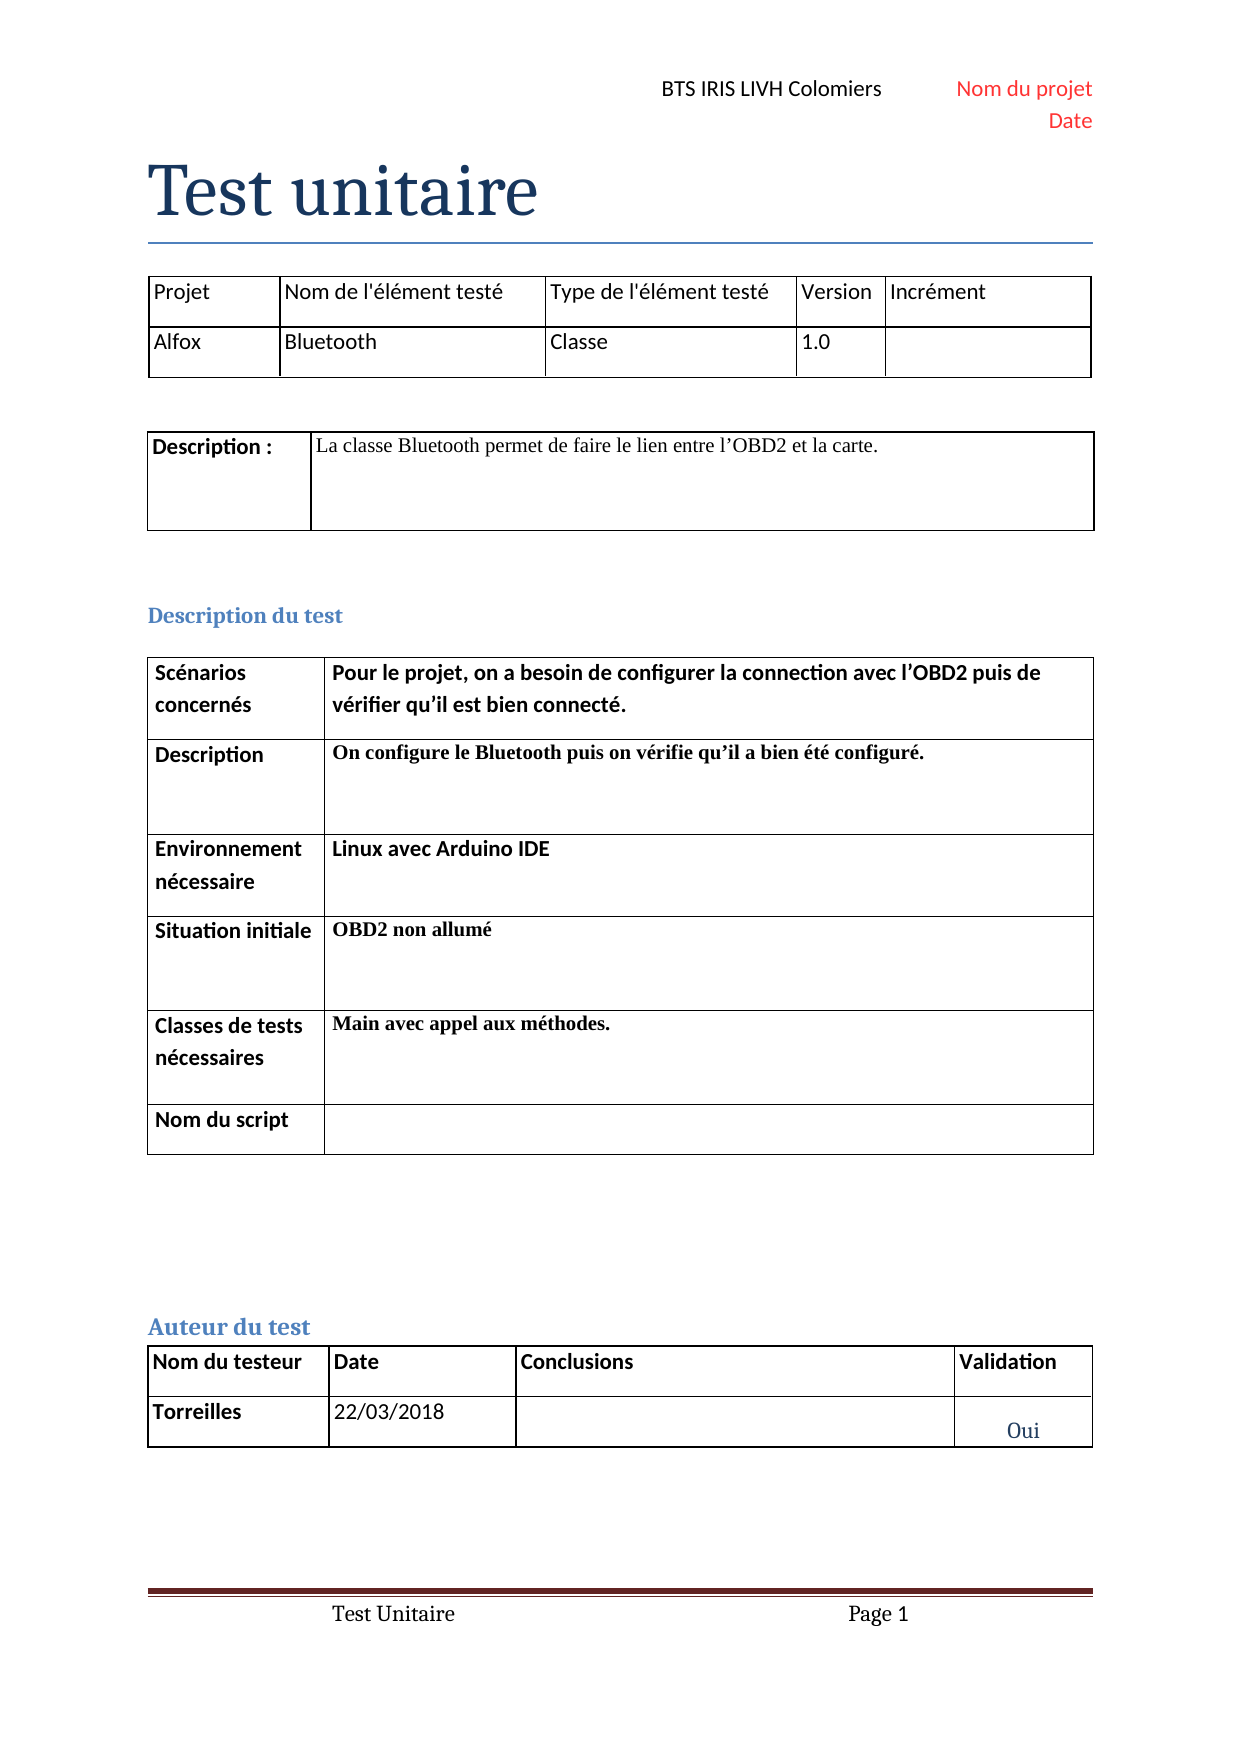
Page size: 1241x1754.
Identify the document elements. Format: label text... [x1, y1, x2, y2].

table_header Pour le projet, on a besoin de configurer la connection avec l’OBD2 puis de vérifier qu’il est bien connecté. [325, 658, 1093, 739]
table_header Nom du testeur [149, 1347, 328, 1396]
table_cell Environnement nécessaire [148, 835, 324, 916]
table_cell Classes de tests nécessaires [148, 1011, 324, 1104]
table_cell Alfox [150, 328, 279, 376]
table_header Date [330, 1347, 515, 1396]
table_cell [517, 1397, 954, 1446]
table_header Conclusions [517, 1347, 954, 1396]
table_header Version [797, 277, 885, 326]
table_cell Description [148, 740, 324, 833]
table_header Type de l'élément testé [546, 277, 796, 326]
table_cell [325, 1105, 1093, 1154]
table_header Projet [150, 277, 279, 326]
table_header Scénarios concernés [148, 658, 324, 739]
table_header Description : [148, 433, 310, 530]
table_cell Main avec appel aux méthodes. [325, 1011, 1093, 1104]
table_header Validation [955, 1347, 1092, 1396]
table_cell 1.0 [797, 328, 885, 376]
table_cell Situation initiale [148, 917, 324, 1010]
table_cell Torreilles [149, 1397, 328, 1446]
table_header Incrément [886, 277, 1090, 326]
table_header La classe Bluetooth permet de faire le lien entre l’OBD2 et la carte. [312, 433, 1093, 530]
table_cell Classe [546, 328, 796, 376]
table_header Nom de l'élément testé [281, 277, 545, 326]
table_cell Bluetooth [281, 328, 545, 376]
subtitle Description du test [148, 603, 1093, 629]
table_cell [886, 328, 1090, 376]
subtitle Test unitaire [148, 148, 1093, 242]
table_cell On configure le Bluetooth puis on vérifie qu’il a bien été configuré. [325, 740, 1093, 833]
table_cell 22/03/2018 [330, 1397, 515, 1446]
table_cell OBD2 non allumé [325, 917, 1093, 1010]
table_cell Nom du script [148, 1105, 324, 1154]
subtitle Auteur du test [148, 1312, 1093, 1341]
table_cell Oui [955, 1396, 1092, 1446]
table_cell Linux avec Arduino IDE [325, 835, 1093, 916]
